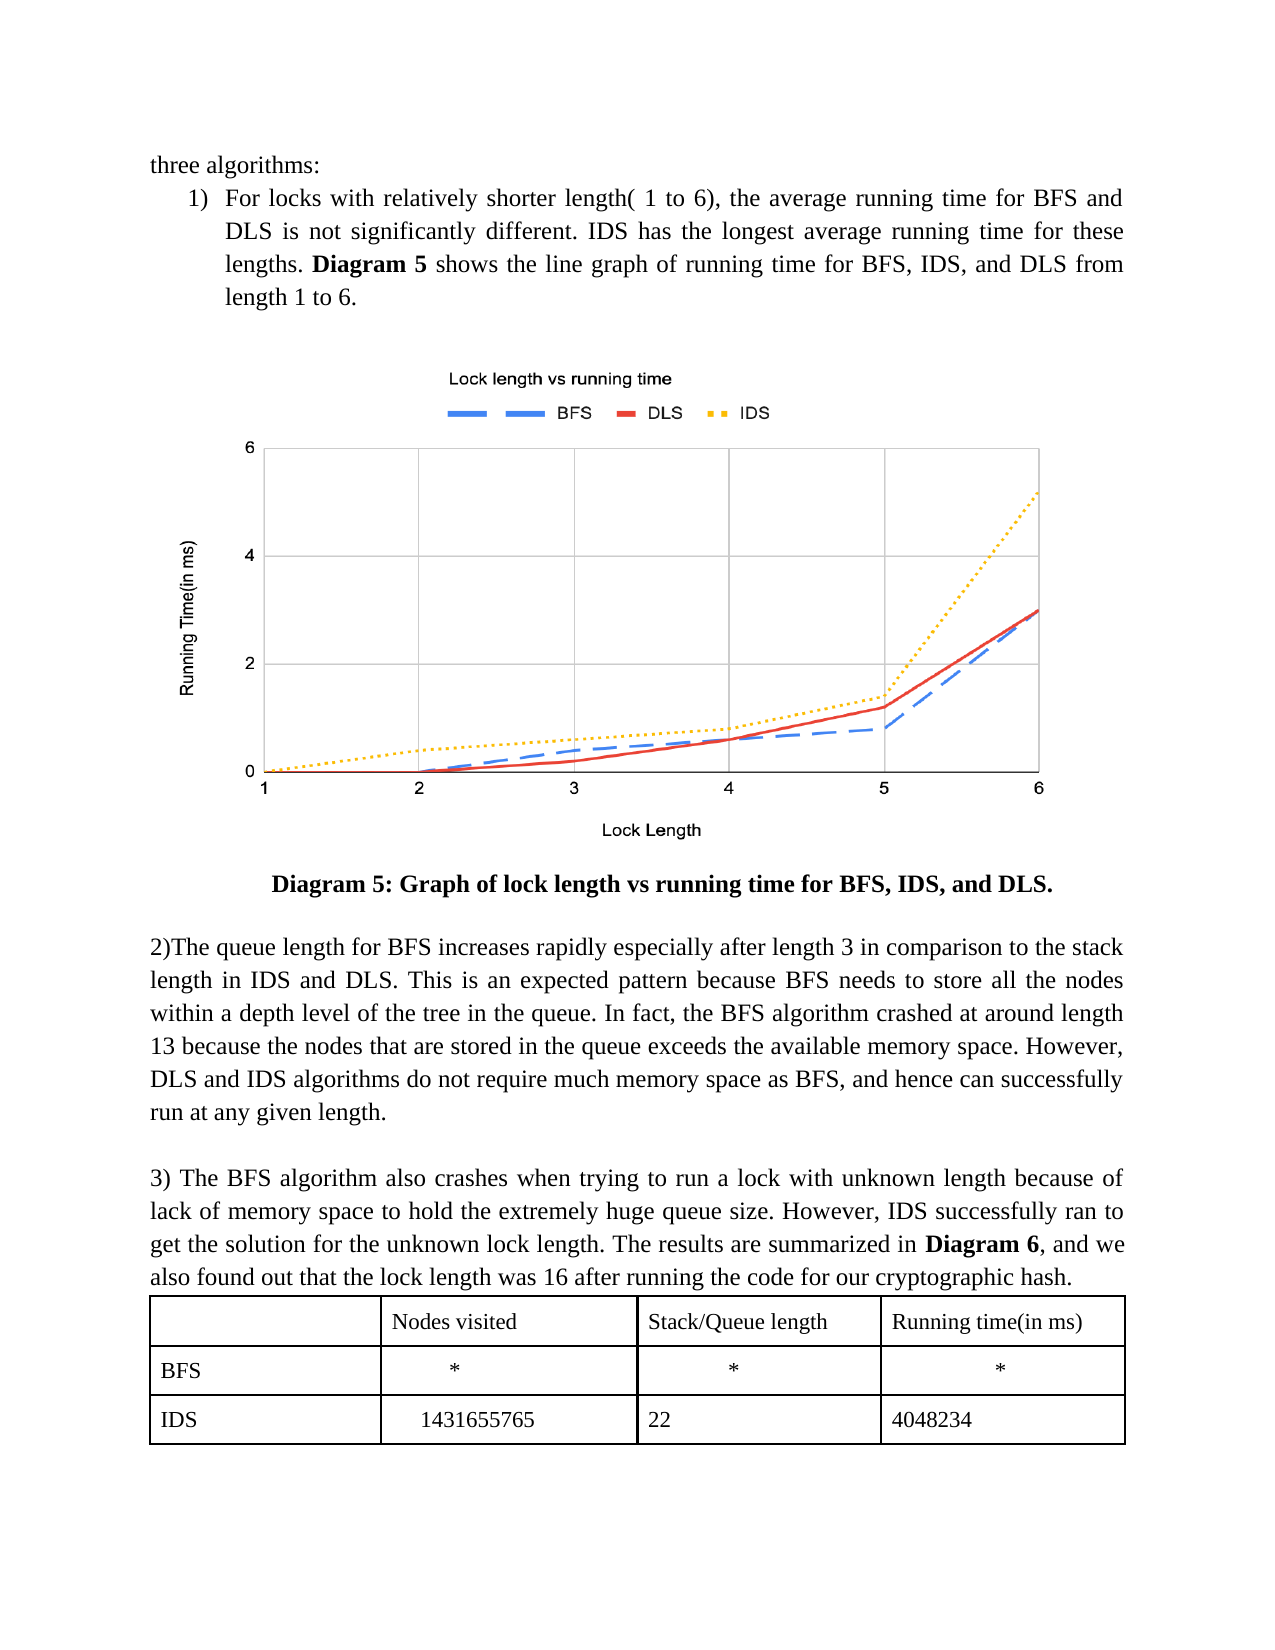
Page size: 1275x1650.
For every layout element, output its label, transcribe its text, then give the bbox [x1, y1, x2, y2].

table_cell IDS [151, 1396, 380, 1443]
table_cell * [639, 1347, 880, 1394]
table_cell 22 [639, 1396, 880, 1443]
table_cell BFS [151, 1347, 380, 1394]
table_header [151, 1297, 380, 1344]
text three algorithms: [150, 150, 1125, 179]
table_cell * [382, 1347, 636, 1394]
table_header Nodes visited [382, 1297, 636, 1344]
table_cell * [882, 1347, 1124, 1394]
table_cell 4048234 [882, 1396, 1124, 1443]
text 3) The BFS algorithm also crashes when trying to run a lock with unknown length because of lack of memory space to hold the extremely huge queue size. However, IDS successfully ran to get the solution for the unknown lock length. The results are summarized in Diagram 6, and we also found out that the lock length was 16 after running the code for our cryptographic hash. [150, 1163, 1125, 1291]
table_header Running time(in ms) [882, 1297, 1124, 1344]
table_header Stack/Queue length [639, 1297, 880, 1344]
text Diagram 5: Graph of lock length vs running time for BFS, IDS, and DLS. [150, 869, 1125, 897]
picture [150, 345, 1067, 865]
list For locks with relatively shorter length( 1 to 6), the average running time for BFS and DLS is not significantly different. IDS has the longest average running time for these lengths. Diagram 5 shows the line graph of running time for BFS, IDS, and DLS from length 1 to 6. [187, 183, 1125, 311]
table_cell 1431655765 [382, 1396, 636, 1443]
text 2)The queue length for BFS increases rapidly especially after length 3 in comparison to the stack length in IDS and DLS. This is an expected pattern because BFS needs to store all the nodes within a depth level of the tree in the queue. In fact, the BFS algorithm crashed at around length 13 because the nodes that are stored in the queue exceeds the available memory space. However, DLS and IDS algorithms do not require much memory space as BFS, and hence can successfully run at any given length. [150, 932, 1125, 1126]
